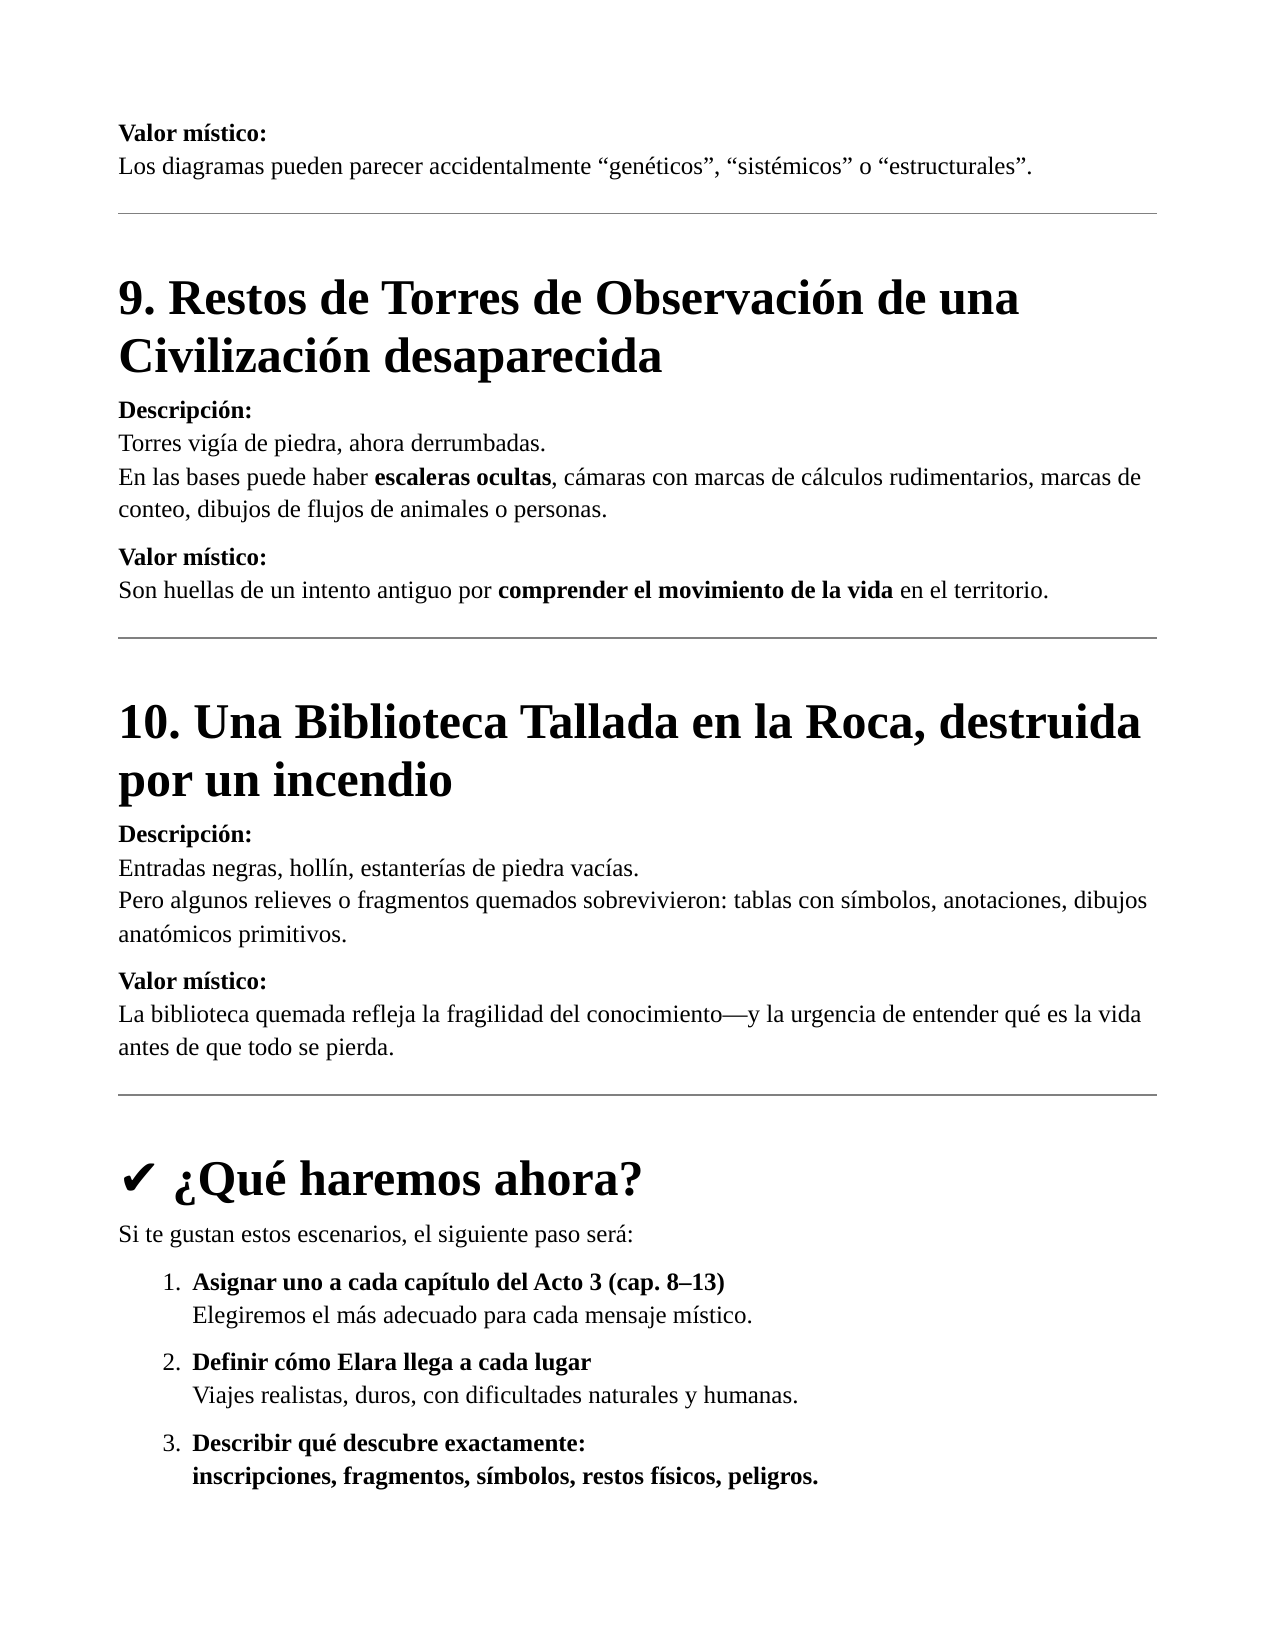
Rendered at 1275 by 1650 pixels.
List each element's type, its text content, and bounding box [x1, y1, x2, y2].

text Descripción: Entradas negras, hollín, estanterías de piedra vacías. Pero algunos relieves o fragmentos quemados sobrevivieron: tablas con símbolos, anotaciones, dibujos anatómicos primitivos. [118, 819, 1157, 947]
list Asignar uno a cada capítulo del Acto 3 (cap. 8–13) Elegiremos el más adecuado para cada mensaje místico. [162, 1267, 1157, 1328]
text Si te gustan estos escenarios, el siguiente paso será: [118, 1219, 1157, 1248]
text Valor místico: La biblioteca quemada refleja la fragilidad del conocimiento—y la urgencia de entender qué es la vida antes de que todo se pierda. [118, 966, 1157, 1061]
text Valor místico: Son huellas de un intento antiguo por comprender el movimiento de la vida en el territorio. [118, 542, 1157, 604]
list Describir qué descubre exactamente: inscripciones, fragmentos, símbolos, restos físicos, peligros. [162, 1428, 1157, 1490]
subtitle 10. Una Biblioteca Tallada en la Roca, destruida por un incendio [118, 692, 1157, 807]
text Descripción: Torres vigía de piedra, ahora derrumbadas. En las bases puede haber escaleras ocultas, cámaras con marcas de cálculos rudimentarios, marcas de conteo, dibujos de flujos de animales o personas. [118, 396, 1157, 523]
subtitle 9. Restos de Torres de Observación de una Civilización desaparecida [118, 268, 1157, 383]
subtitle ✔ ¿Qué haremos ahora? [118, 1149, 1157, 1207]
list Definir cómo Elara llega a cada lugar Viajes realistas, duros, con dificultades naturales y humanas. [162, 1347, 1157, 1409]
text Valor místico: Los diagramas pueden parecer accidentalmente “genéticos”, “sistémicos” o “estructurales”. [118, 118, 1157, 180]
